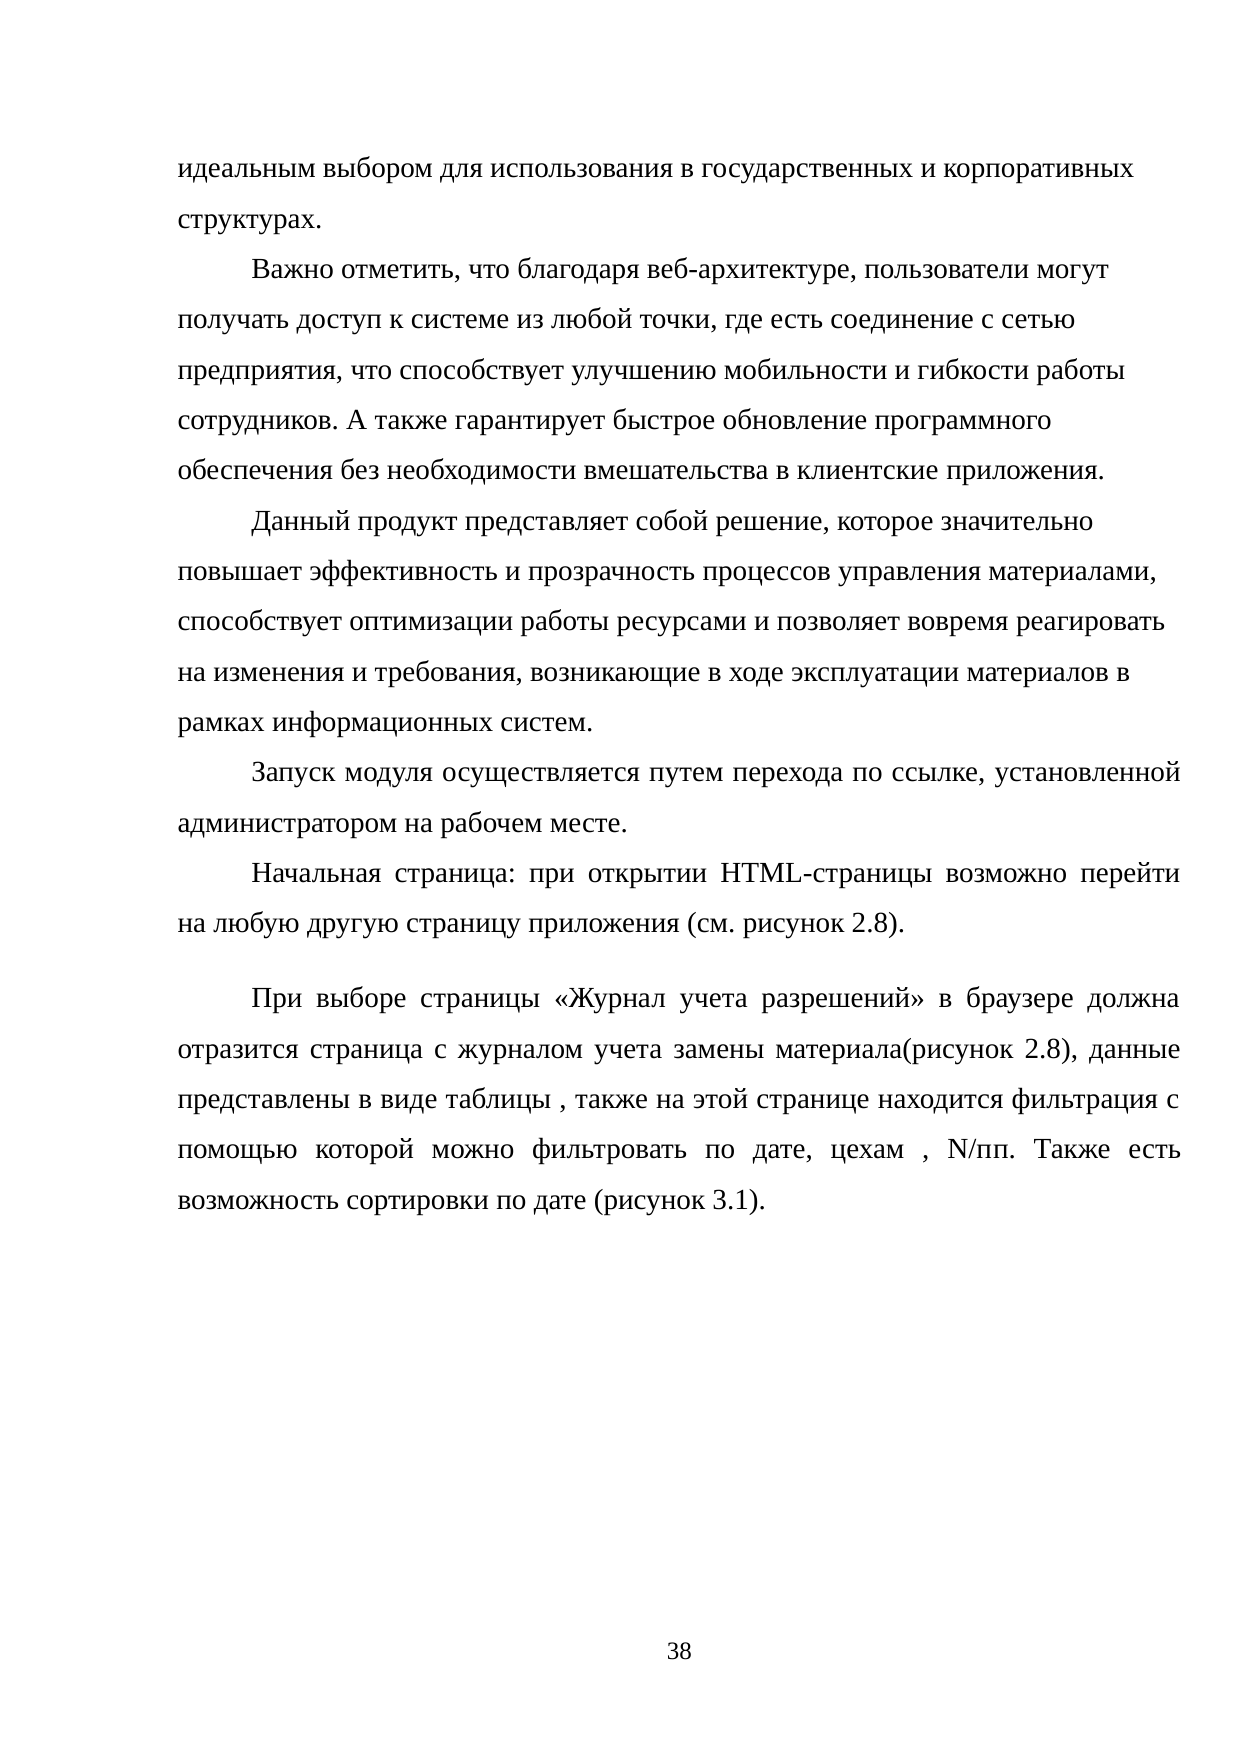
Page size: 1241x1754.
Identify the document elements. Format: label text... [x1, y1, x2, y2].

text При выборе страницы «Журнал учета разрешений» в браузере должна отразится страница с журналом учета замены материала(рисунок 2.8), данные представлены в виде таблицы , также на этой странице находится фильтрация с помощью которой можно фильтровать по дате, цехам , N/пп. Также есть возможность сортировки по дате (рисунок 3.1). [177, 981, 1181, 1215]
text Запуск модуля осуществляется путем перехода по ссылке, установленной администратором на рабочем месте. [177, 754, 1181, 838]
text Начальная cтраница: при открытии HTML-страницы возможно перейти на любую другую страницу приложения (см. рисунок 2.8). [177, 855, 1181, 939]
text идеальным выбором для использования в государственных и корпоративных структурах. Важно отметить, что благодаря веб-архитектуре, пользователи могут получать доступ к системе из любой точки, где есть соединение с сетью предприятия, что способствует улучшению мобильности и гибкости работы сотрудников. А также гарантирует быстрое обновление программного обеспечения без необходимости вмешательства в клиентские приложения. Данный продукт представляет собой решение, которое значительно повышает эффективность и прозрачность процессов управления материалами, способствует оптимизации работы ресурсами и позволяет вовремя реагировать на изменения и требования, возникающие в ходе эксплуатации материалов в рамках информационных систем. [177, 151, 1181, 738]
